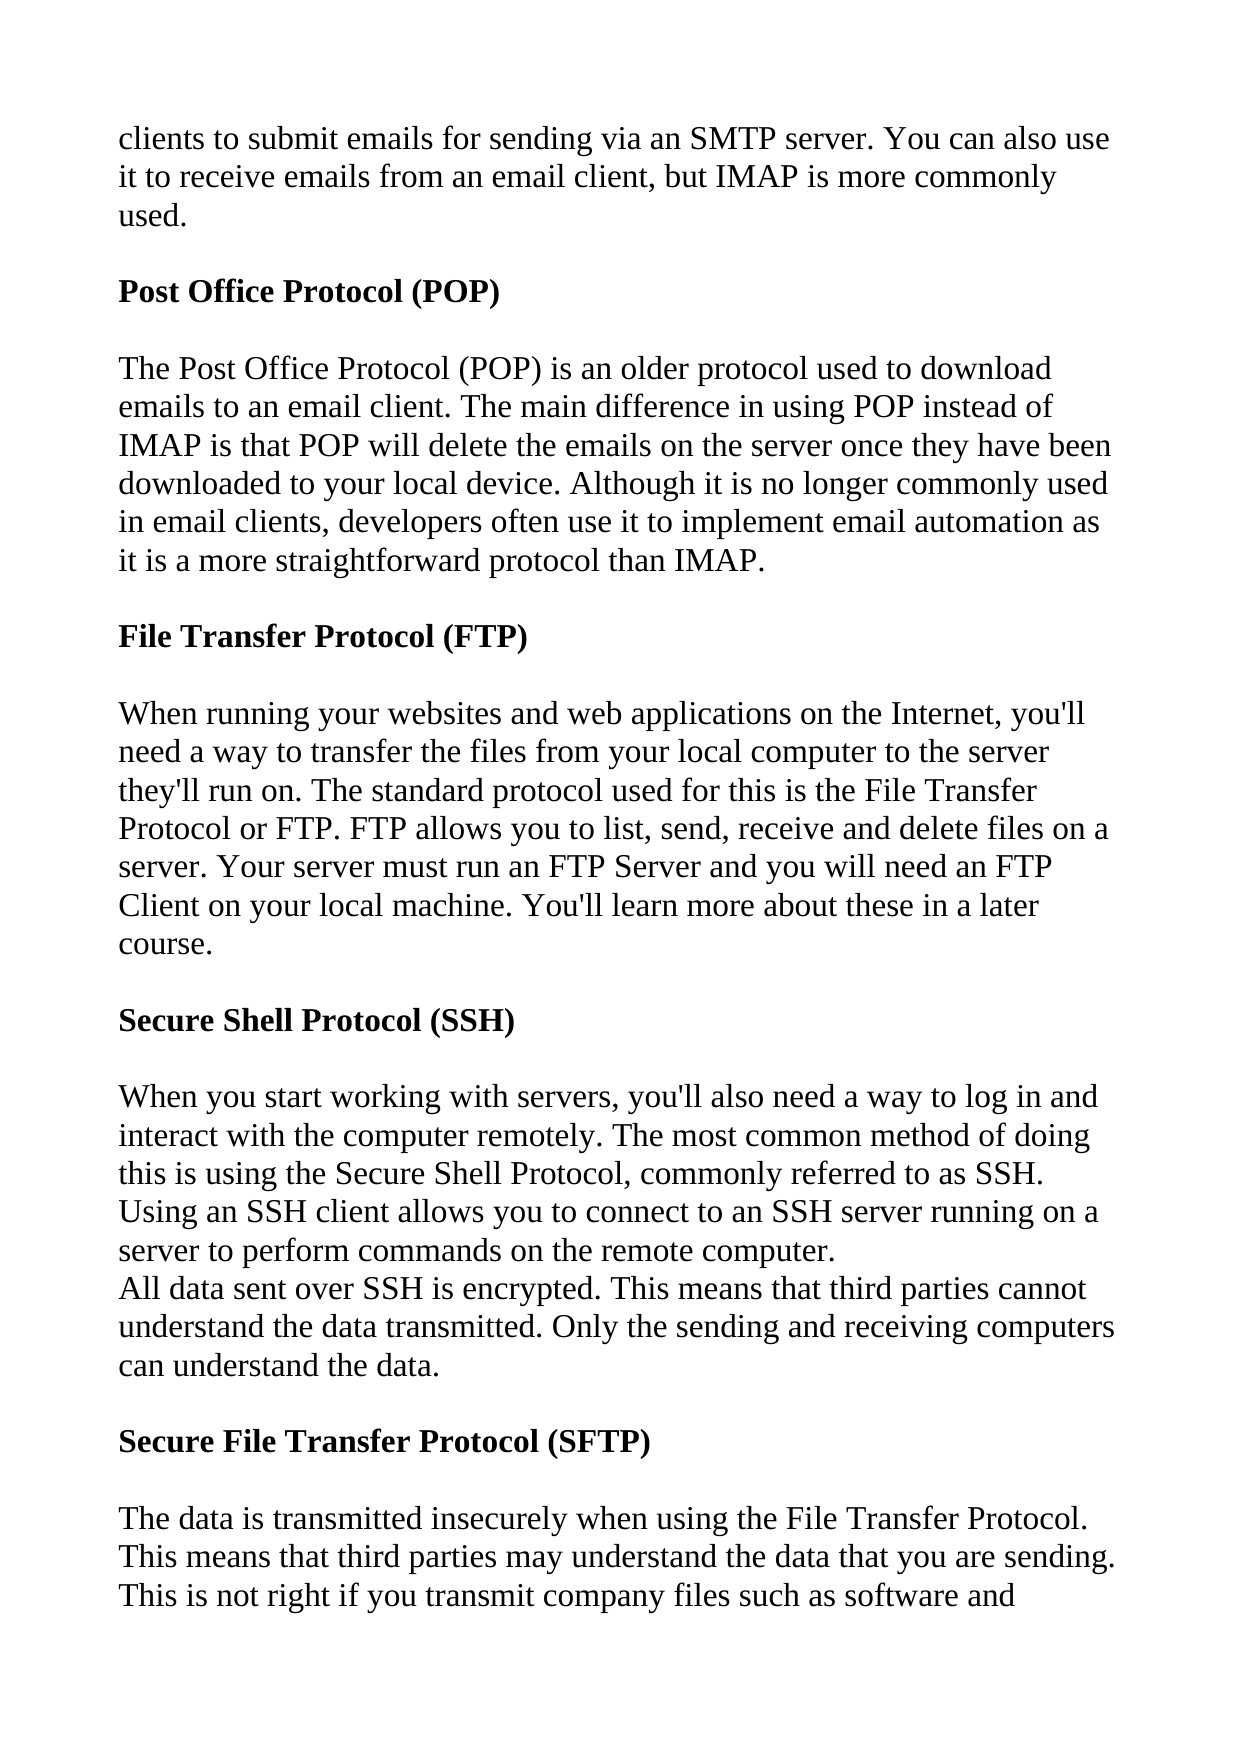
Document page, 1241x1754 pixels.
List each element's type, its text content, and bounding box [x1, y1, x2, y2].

text clients to submit emails for sending via an SMTP server. You can also use it to receive emails from an email client, but IMAP is more commonly used. [118, 118, 1122, 233]
text File Transfer Protocol (FTP) [118, 616, 1122, 655]
text The Post Office Protocol (POP) is an older protocol used to download emails to an email client. The main difference in using POP instead of IMAP is that POP will delete the emails on the server once they have been downloaded to your local device. Although it is no longer commonly used in email clients, developers often use it to implement email automation as it is a more straightforward protocol than IMAP. [118, 348, 1122, 578]
text When you start working with servers, you'll also need a way to log in and interact with the computer remotely. The most common method of doing this is using the Secure Shell Protocol, commonly referred to as SSH. Using an SSH client allows you to connect to an SSH server running on a server to perform commands on the remote computer. [118, 1076, 1122, 1268]
text Post Office Protocol (POP) [118, 271, 1122, 310]
text The data is transmitted insecurely when using the File Transfer Protocol. This means that third parties may understand the data that you are sending. This is not right if you transmit company files such as software and [118, 1498, 1122, 1613]
text Secure File Transfer Protocol (SFTP) [118, 1421, 1122, 1460]
text Secure Shell Protocol (SSH) [118, 1000, 1122, 1038]
text All data sent over SSH is encrypted. This means that third parties cannot understand the data transmitted. Only the sending and receiving computers can understand the data. [118, 1268, 1122, 1383]
text When running your websites and web applications on the Internet, you'll need a way to transfer the files from your local computer to the server they'll run on. The standard protocol used for this is the File Transfer Protocol or FTP. FTP allows you to list, send, receive and delete files on a server. Your server must run an FTP Server and you will need an FTP Client on your local machine. You'll learn more about these in a later course. [118, 693, 1122, 961]
